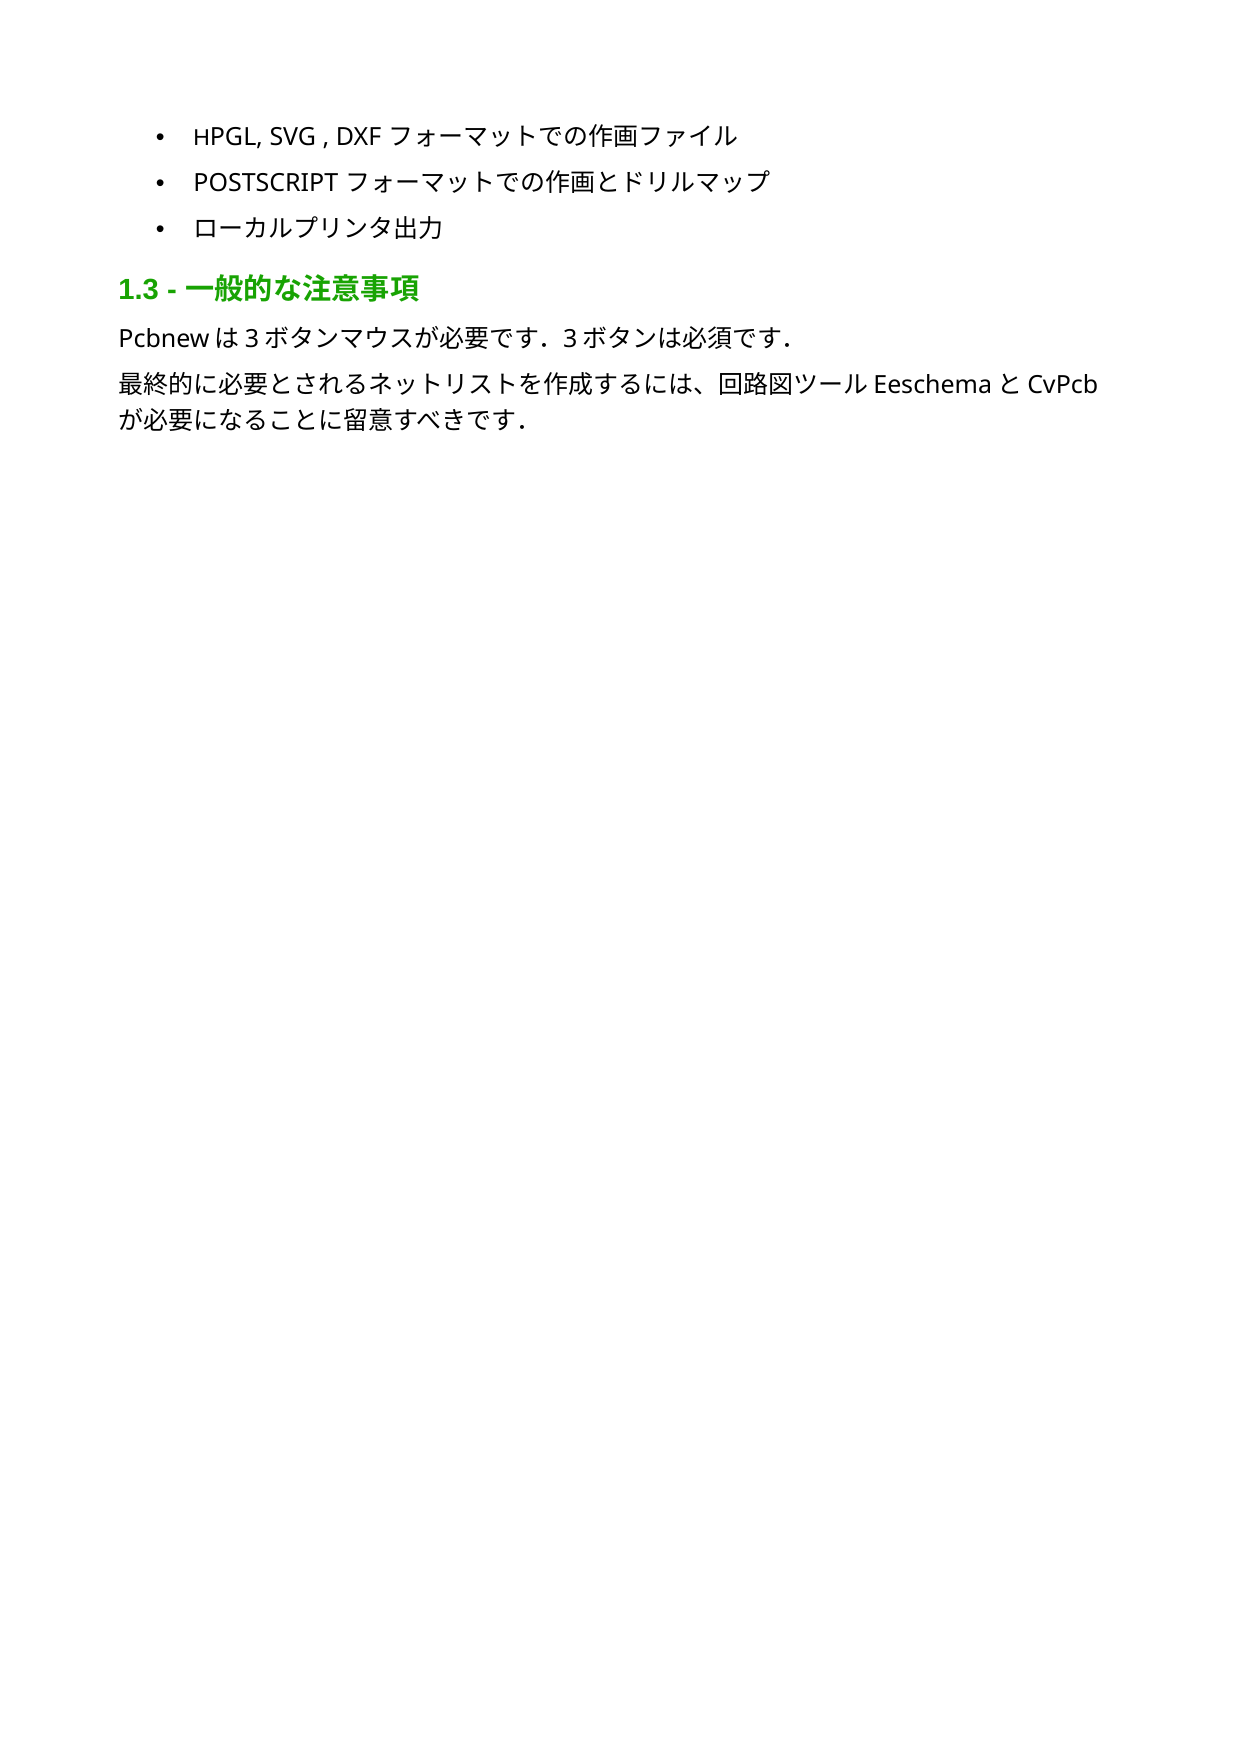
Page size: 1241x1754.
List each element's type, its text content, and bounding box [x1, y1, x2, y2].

subtitle 一般的な注意事項 [118, 268, 1122, 308]
list ローカルプリンタ出力 [156, 211, 1122, 245]
text 最終的に必要とされるネットリストを作成するには、回路図ツールEeschemaとCvPcbが必要になることに留意すべきです． [118, 367, 1122, 437]
list HPGL, SVG , DXF フォーマットでの作画ファイル [156, 118, 1122, 152]
list POSTSCRIPT フォーマットでの作画とドリルマップ [156, 164, 1122, 198]
text Pcbnewは3ボタンマウスが必要です．3ボタンは必須です． [118, 320, 1122, 354]
